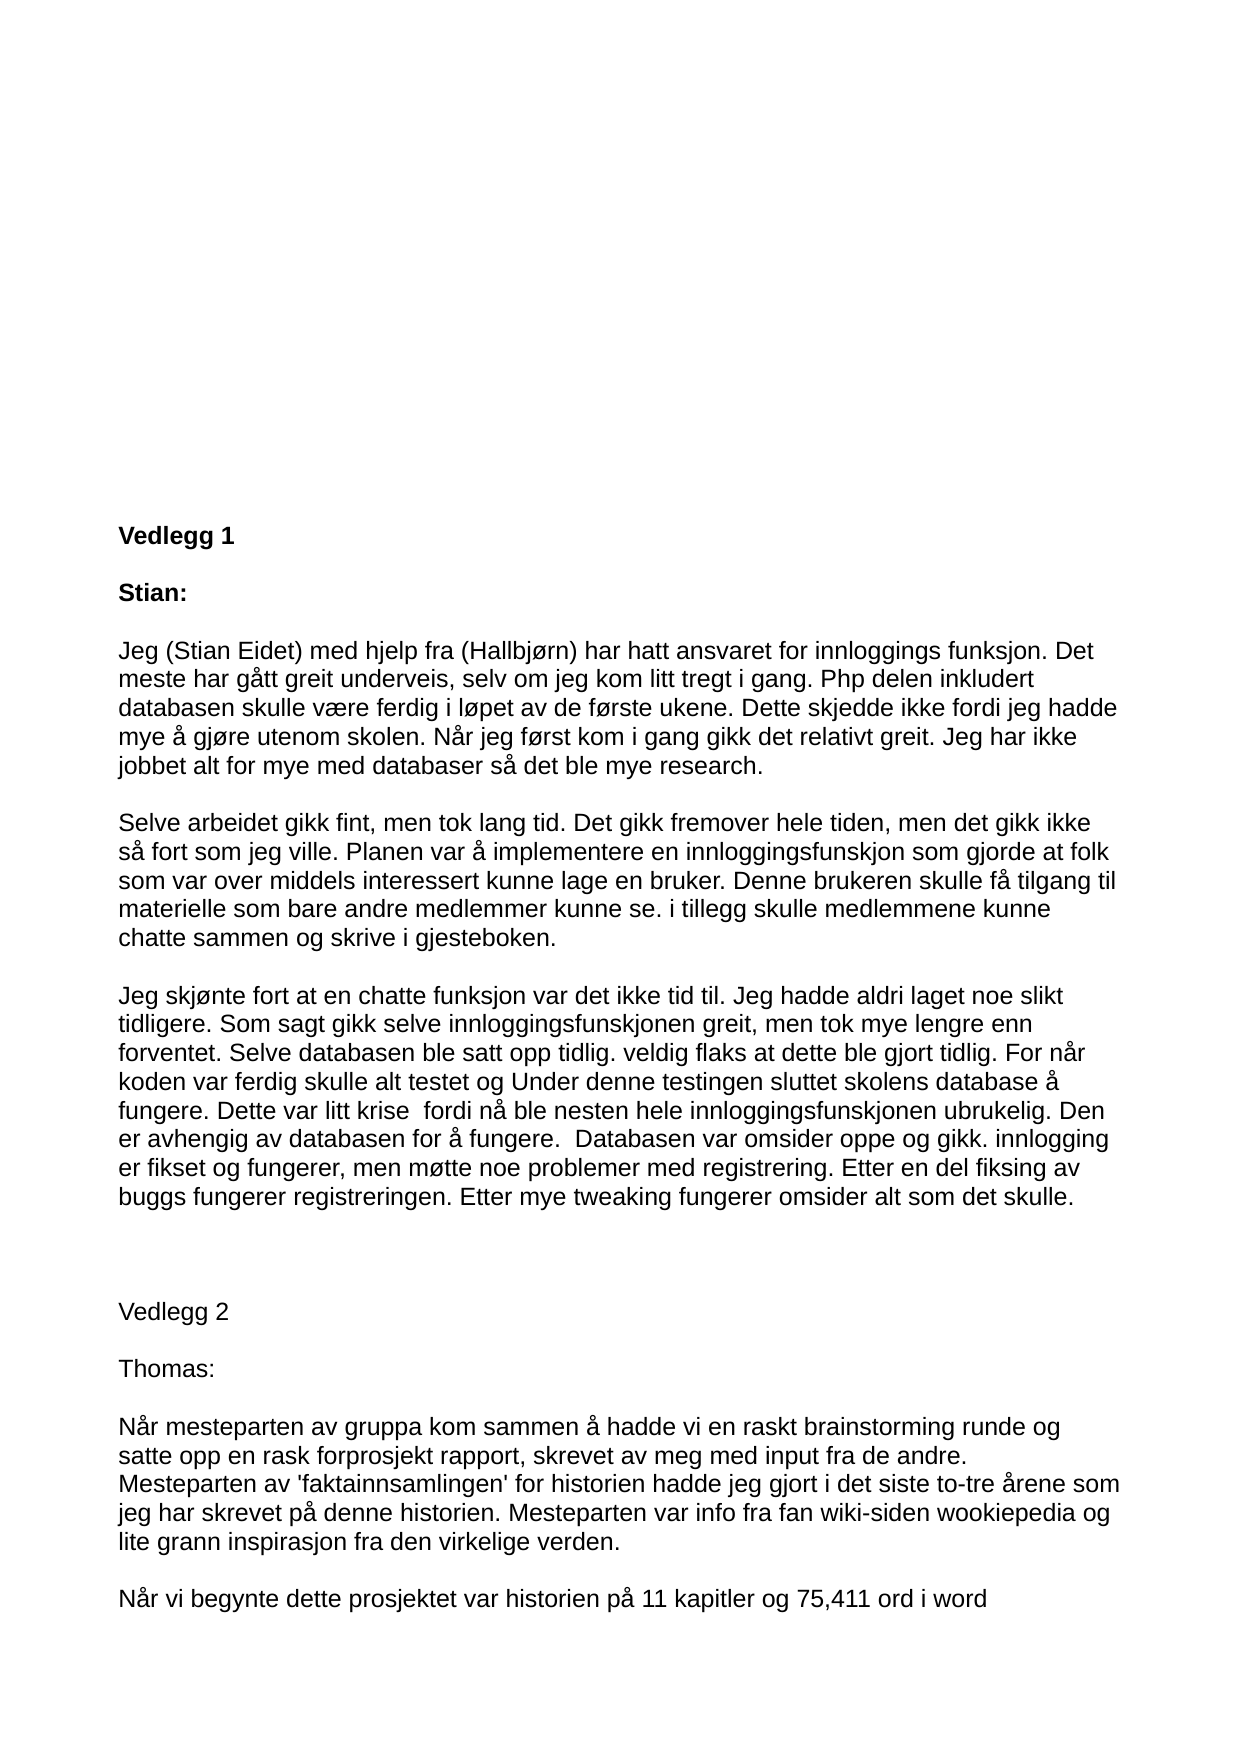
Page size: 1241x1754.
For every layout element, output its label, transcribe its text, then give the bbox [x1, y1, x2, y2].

text Stian: [118, 578, 1122, 607]
text Når mesteparten av gruppa kom sammen å hadde vi en raskt brainstorming runde og satte opp en rask forprosjekt rapport, skrevet av meg med input fra de andre. [118, 1412, 1122, 1469]
text Vedlegg 2 [118, 1297, 1122, 1326]
text Vedlegg 1 [118, 521, 1122, 549]
text Thomas: [118, 1354, 1122, 1383]
text Jeg (Stian Eidet) med hjelp fra (Hallbjørn) har hatt ansvaret for innloggings funksjon. Det meste har gått greit underveis, selv om jeg kom litt tregt i gang. Php delen inkludert databasen skulle være ferdig i løpet av de første ukene. Dette skjedde ikke fordi jeg hadde mye å gjøre utenom skolen. Når jeg først kom i gang gikk det relativt greit. Jeg har ikke jobbet alt for mye med databaser så det ble mye research. [118, 636, 1122, 779]
text Når vi begynte dette prosjektet var historien på 11 kapitler og 75,411 ord i word [118, 1584, 1122, 1613]
text Mesteparten av 'faktainnsamlingen' for historien hadde jeg gjort i det siste to-tre årene som jeg har skrevet på denne historien. Mesteparten var info fra fan wiki-siden wookiepedia og lite grann inspirasjon fra den virkelige verden. [118, 1469, 1122, 1556]
text Jeg skjønte fort at en chatte funksjon var det ikke tid til. Jeg hadde aldri laget noe slikt tidligere. Som sagt gikk selve innloggingsfunskjonen greit, men tok mye lengre enn forventet. Selve databasen ble satt opp tidlig. veldig flaks at dette ble gjort tidlig. For når koden var ferdig skulle alt testet og Under denne testingen sluttet skolens database å fungere. Dette var litt krise fordi nå ble nesten hele innloggingsfunskjonen ubrukelig. Den er avhengig av databasen for å fungere. Databasen var omsider oppe og gikk. innlogging er fikset og fungerer, men møtte noe problemer med registrering. Etter en del fiksing av buggs fungerer registreringen. Etter mye tweaking fungerer omsider alt som det skulle. [118, 981, 1122, 1211]
text Selve arbeidet gikk fint, men tok lang tid. Det gikk fremover hele tiden, men det gikk ikke så fort som jeg ville. Planen var å implementere en innloggingsfunskjon som gjorde at folk som var over middels interessert kunne lage en bruker. Denne brukeren skulle få tilgang til materielle som bare andre medlemmer kunne se. i tillegg skulle medlemmene kunne chatte sammen og skrive i gjesteboken. [118, 808, 1122, 952]
